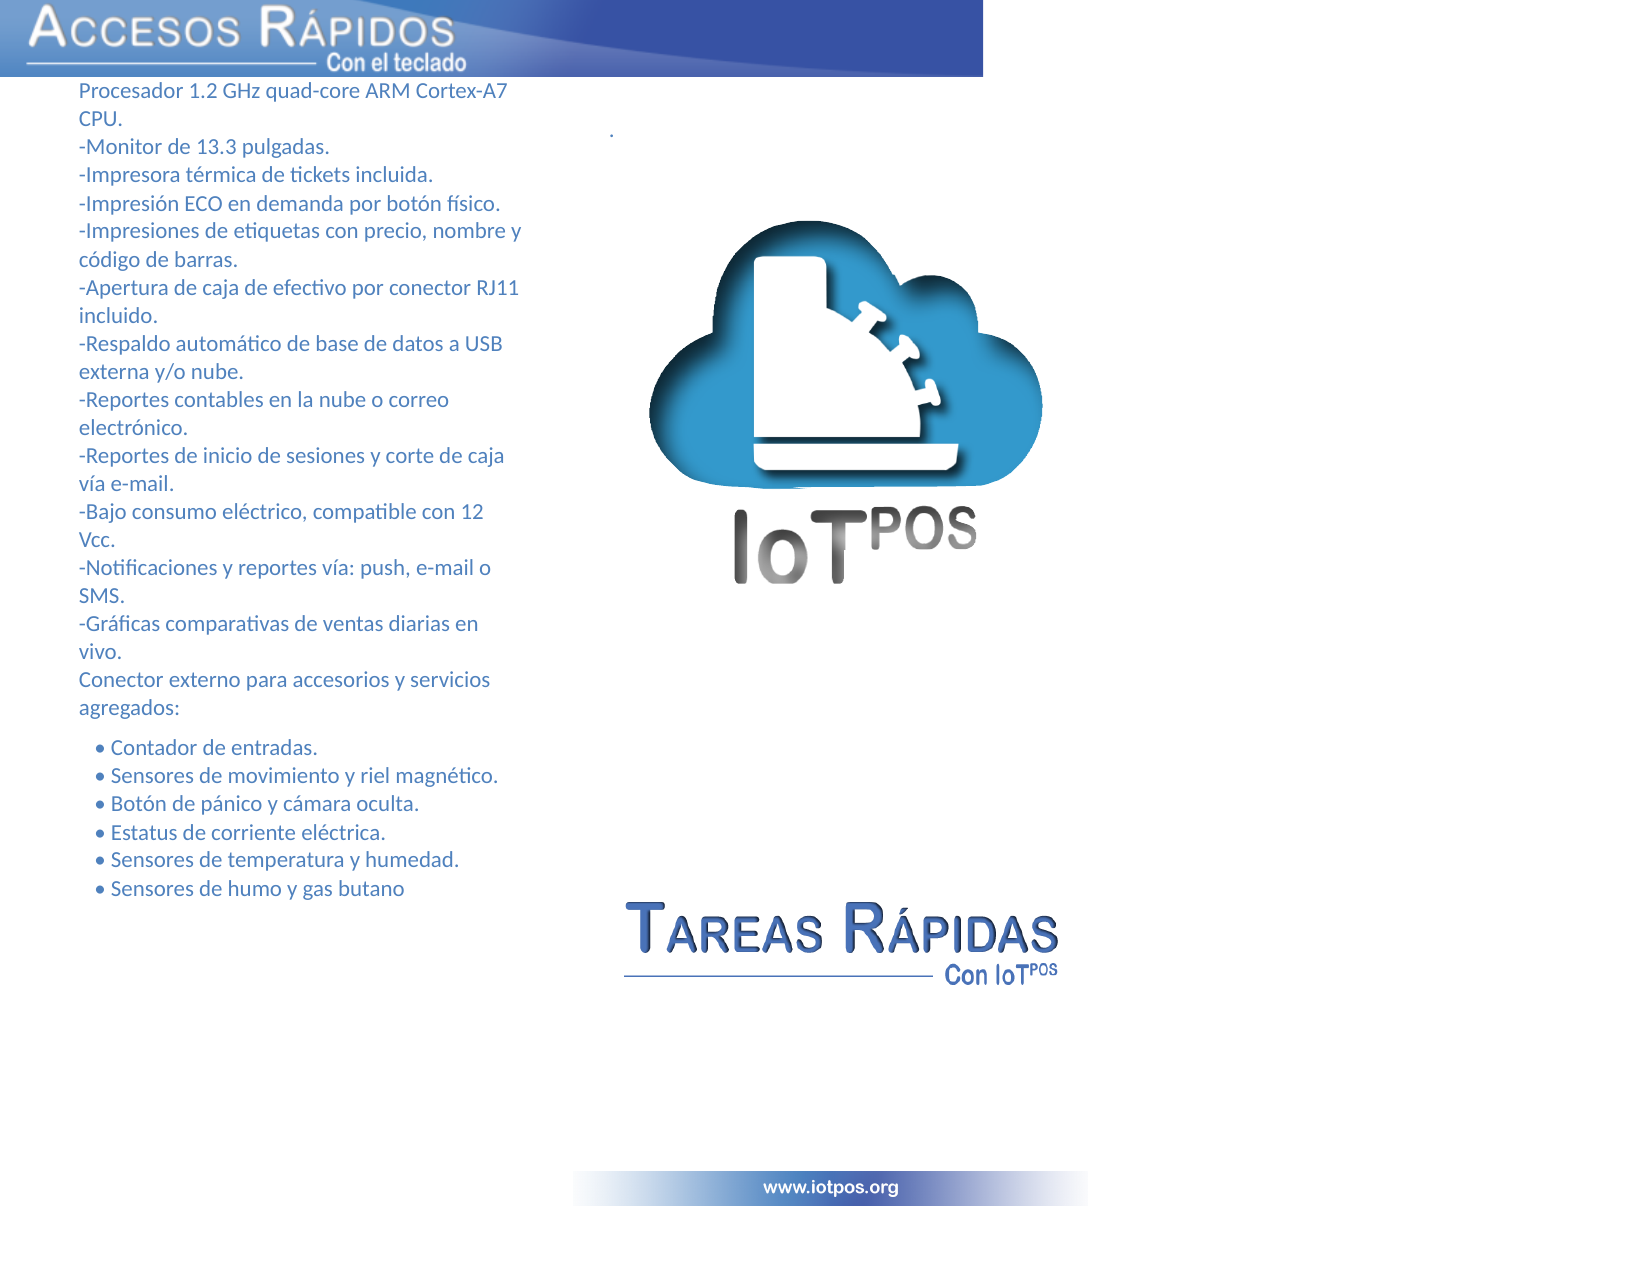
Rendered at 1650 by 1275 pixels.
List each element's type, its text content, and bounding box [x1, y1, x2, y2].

text . [609, 116, 1052, 143]
text • Contador de entradas. • Sensores de movimiento y riel magnético. • Botón de pánico y cámara oculta. • Estatus de corriente eléctrica. • Sensores de temperatura y humedad. • Sensores de humo y gas butano [79, 733, 522, 902]
text Procesador 1.2 GHz quad-core ARM Cortex-A7 CPU. -Monitor de 13.3 pulgadas. -Impresora térmica de tickets incluida. -Impresión ECO en demanda por botón físico. -Impresiones de etiquetas con precio, nombre y código de barras. -Apertura de caja de efectivo por conector RJ11 incluido. -Respaldo automático de base de datos a USB externa y/o nube. -Reportes contables en la nube o correo electrónico. -Reportes de inicio de sesiones y corte de caja vía e-mail. -Bajo consumo eléctrico, compatible con 12 Vcc. -Notificaciones y reportes vía: push, e-mail o SMS. -Gráficas comparativas de ventas diarias en vivo. Conector externo para accesorios y servicios agregados: [79, 77, 522, 721]
